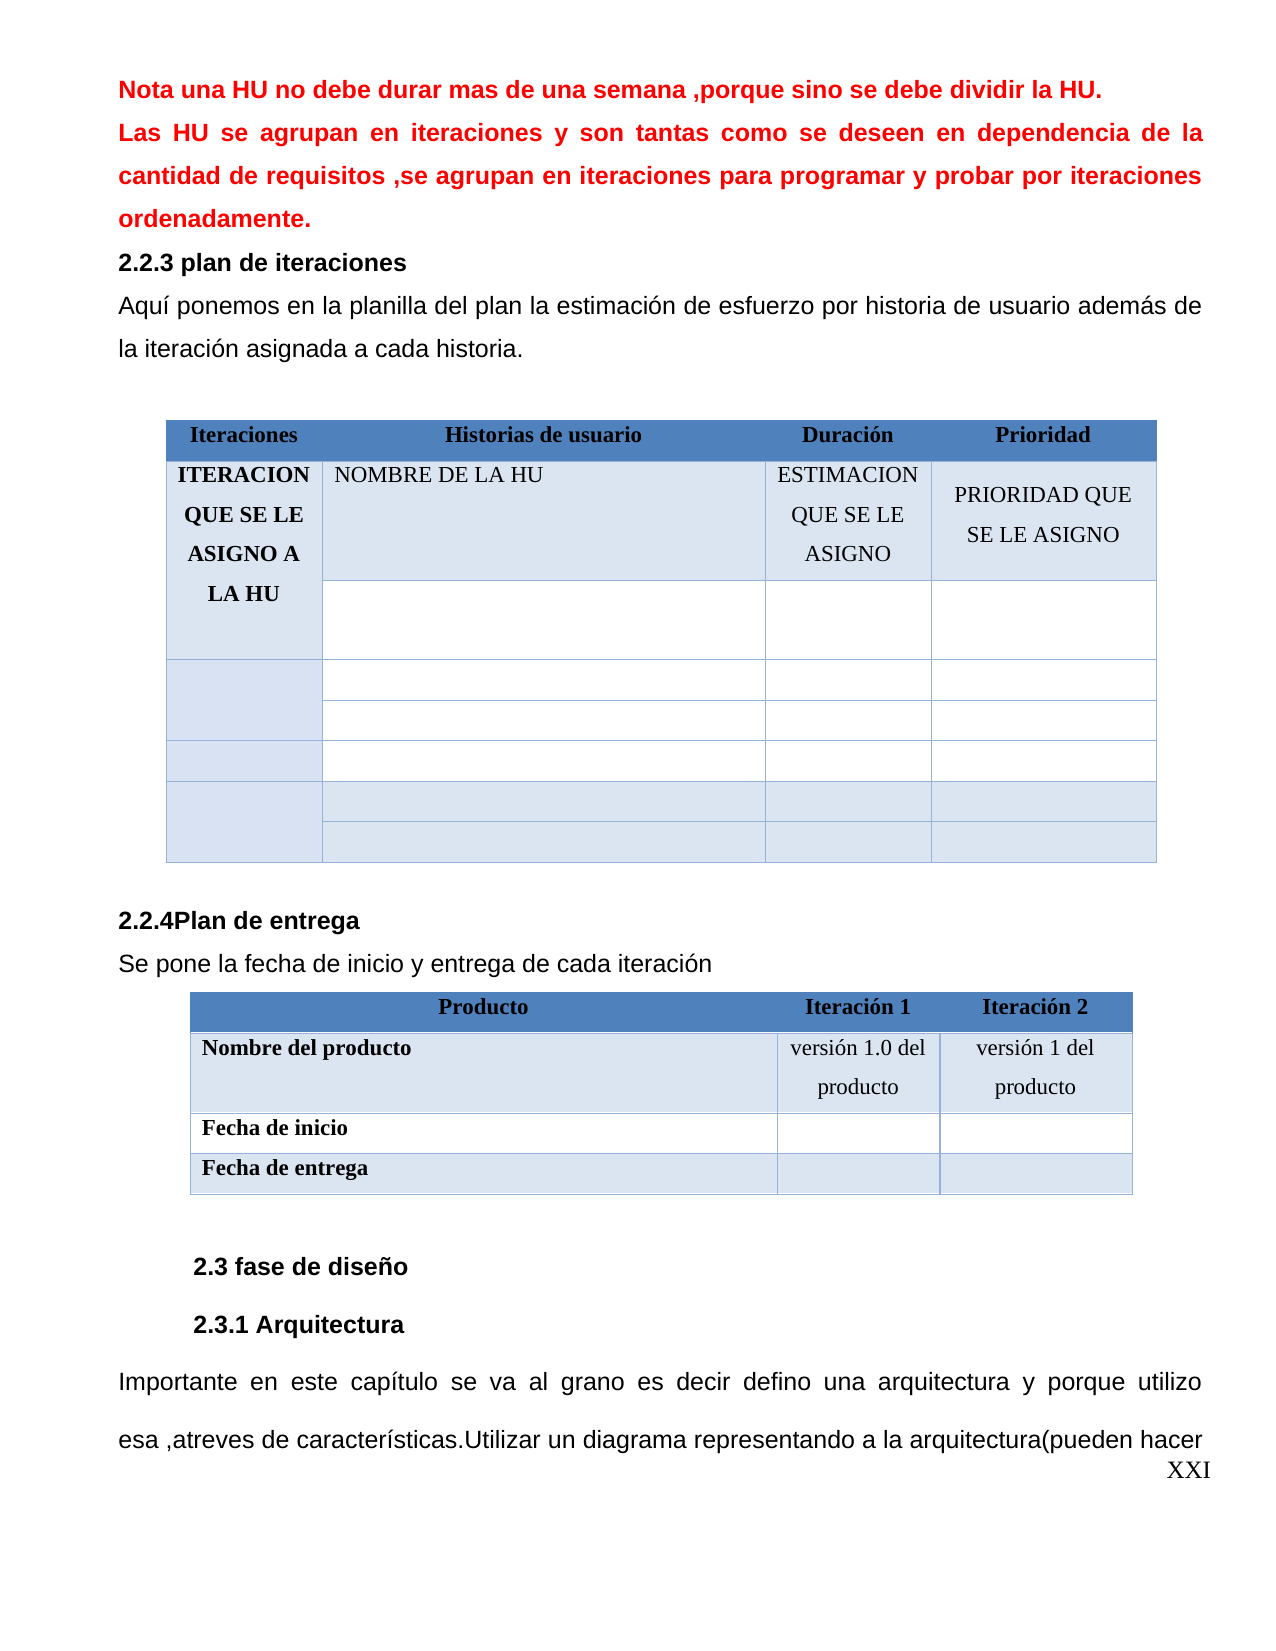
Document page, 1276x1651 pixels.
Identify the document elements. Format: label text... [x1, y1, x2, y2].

table_cell [941, 1154, 1132, 1193]
table_cell NOMBRE DE LA HU [323, 462, 765, 580]
table_cell [167, 660, 322, 740]
table_cell Nombre del producto [191, 1034, 777, 1112]
text 2.3.1 Arquitectura [118, 1309, 1204, 1338]
table_cell [932, 741, 1156, 781]
table_cell [766, 741, 931, 781]
table_cell [932, 581, 1156, 659]
table_cell [323, 660, 765, 699]
text Se pone la fecha de inicio y entrega de cada iteración [118, 949, 1204, 978]
table_cell [323, 822, 765, 862]
table_cell [167, 741, 322, 781]
table_cell Fecha de entrega [191, 1154, 777, 1193]
table_cell [766, 701, 931, 740]
table_cell [766, 782, 931, 821]
table_cell ITERACION QUE SE LE ASIGNO A LA HU [167, 462, 322, 659]
text Importante en este capítulo se va al grano es decir defino una arquitectura y porque utilizo esa ,atreves de características.Utilizar un diagrama representando a la arquitectura(pueden hacer [118, 1367, 1204, 1453]
table_cell versión 1.0 del producto [778, 1034, 939, 1112]
table_cell PRIORIDAD QUE SE LE ASIGNO [932, 462, 1156, 580]
text Nota una HU no debe durar mas de una semana ,porque sino se debe dividir la HU. [118, 75, 1204, 104]
table_cell [323, 741, 765, 781]
table_cell [932, 660, 1156, 699]
table_cell [323, 581, 765, 659]
table_cell [932, 822, 1156, 862]
table_cell [766, 581, 931, 659]
table_cell [766, 822, 931, 862]
table_cell Fecha de inicio [191, 1114, 777, 1153]
table_header Iteración 1 [778, 993, 940, 1032]
table_cell [941, 1114, 1132, 1153]
table_header Iteraciones [167, 421, 323, 461]
table_cell versión 1 del producto [941, 1034, 1132, 1112]
text Las HU se agrupan en iteraciones y son tantas como se deseen en dependencia de la cantidad de requisitos ,se agrupan en iteraciones para programar y probar por iteraciones ordenadamente. [118, 118, 1204, 233]
table_header Prioridad [931, 421, 1156, 461]
table_header Historias de usuario [323, 421, 766, 461]
table_cell [167, 782, 322, 862]
table_cell [323, 782, 765, 821]
table_cell [778, 1154, 939, 1193]
table_cell [932, 782, 1156, 821]
table_header Iteración 2 [940, 993, 1132, 1032]
table_header Producto [191, 993, 778, 1032]
text Aquí ponemos en la planilla del plan la estimación de esfuerzo por historia de usuario además de la iteración asignada a cada historia. [118, 291, 1204, 362]
table_cell [932, 701, 1156, 740]
table_cell [778, 1114, 939, 1153]
text 2.3 fase de diseño [118, 1252, 1204, 1281]
table_header Duración [766, 421, 931, 461]
table_cell [323, 701, 765, 740]
table_cell ESTIMACION QUE SE LE ASIGNO [766, 462, 931, 580]
text 2.2.4Plan de entrega [118, 906, 1204, 934]
table_cell [766, 660, 931, 699]
text 2.2.3 plan de iteraciones [118, 247, 1204, 276]
